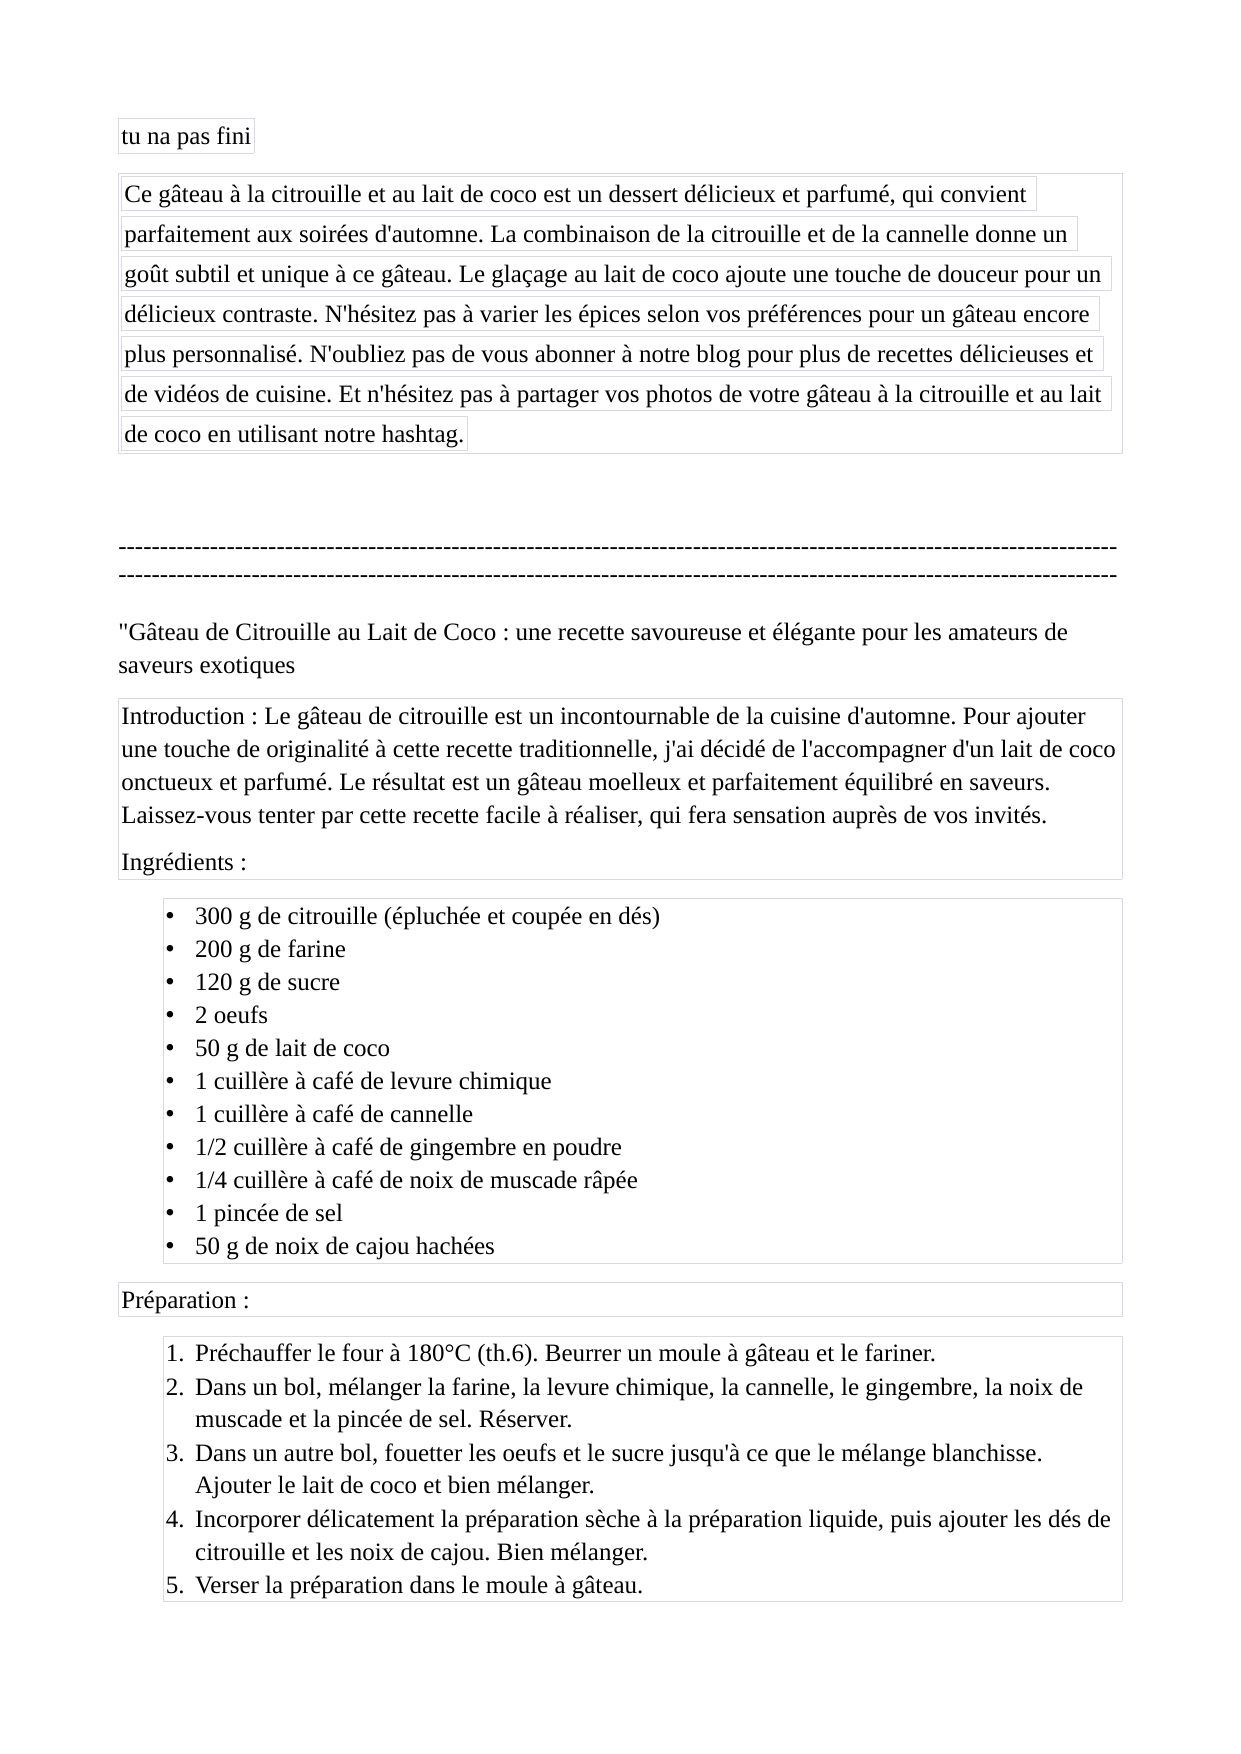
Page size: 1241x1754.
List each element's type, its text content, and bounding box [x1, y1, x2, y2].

list Dans un bol, mélanger la farine, la levure chimique, la cannelle, le gingembre, la noix de muscade et la pincée de sel. Réserver. [164, 1368, 1122, 1433]
list 50 g de lait de coco [164, 1030, 1122, 1062]
list 1/2 cuillère à café de gingembre en poudre [164, 1129, 1122, 1161]
text [255, 118, 1122, 153]
list Verser la préparation dans le moule à gâteau. [164, 1567, 1122, 1601]
text Introduction : Le gâteau de citrouille est un incontournable de la cuisine d'automne. Pour ajouter une touche de originalité à cette recette traditionnelle, j'ai décidé de l'accompagner d'un lait de coco onctueux et parfumé. Le résultat est un gâteau moelleux et parfaitement équilibré en saveurs. Laissez-vous tenter par cette recette facile à réaliser, qui fera sensation auprès de vos invités. [119, 699, 1122, 828]
list 200 g de farine [164, 931, 1122, 963]
list 1 pincée de sel [164, 1195, 1122, 1227]
text ------------------------------------------------------------------------------------------------------------------------------------------------------------------------------------------------------------------------------------------------ [118, 531, 1122, 588]
list 1 cuillère à café de levure chimique [164, 1063, 1122, 1095]
list 1 cuillère à café de cannelle [164, 1096, 1122, 1128]
text "Gâteau de Citrouille au Lait de Coco : une recette savoureuse et élégante pour les amateurs de saveurs exotiques [118, 617, 1122, 679]
text tu na pas fini [119, 119, 254, 153]
text Ingrédients : [119, 844, 1122, 879]
list Dans un autre bol, fouetter les oeufs et le sucre jusqu'à ce que le mélange blanchisse. Ajouter le lait de coco et bien mélanger. [164, 1434, 1122, 1499]
list 1/4 cuillère à café de noix de muscade râpée [164, 1162, 1122, 1194]
list 2 oeufs [164, 997, 1122, 1029]
text Ce gâteau à la citrouille et au lait de coco est un dessert délicieux et parfumé, qui convient parfaitement aux soirées d'automne. La combinaison de la citrouille et de la cannelle donne un goût subtil et unique à ce gâteau. Le glaçage au lait de coco ajoute une touche de douceur pour un délicieux contraste. N'hésitez pas à varier les épices selon vos préférences pour un gâteau encore plus personnalisé. N'oubliez pas de vous abonner à notre blog pour plus de recettes délicieuses et de vidéos de cuisine. Et n'hésitez pas à partager vos photos de votre gâteau à la citrouille et au lait de coco en utilisant notre hashtag. [119, 174, 1122, 453]
list 120 g de sucre [164, 964, 1122, 996]
list Incorporer délicatement la préparation sèche à la préparation liquide, puis ajouter les dés de citrouille et les noix de cajou. Bien mélanger. [164, 1501, 1122, 1565]
list 300 g de citrouille (épluchée et coupée en dés) [164, 899, 1122, 930]
list Préchauffer le four à 180°C (th.6). Beurrer un moule à gâteau et le fariner. [164, 1337, 1122, 1367]
list 50 g de noix de cajou hachées [164, 1228, 1122, 1263]
text Préparation : [119, 1283, 1122, 1316]
